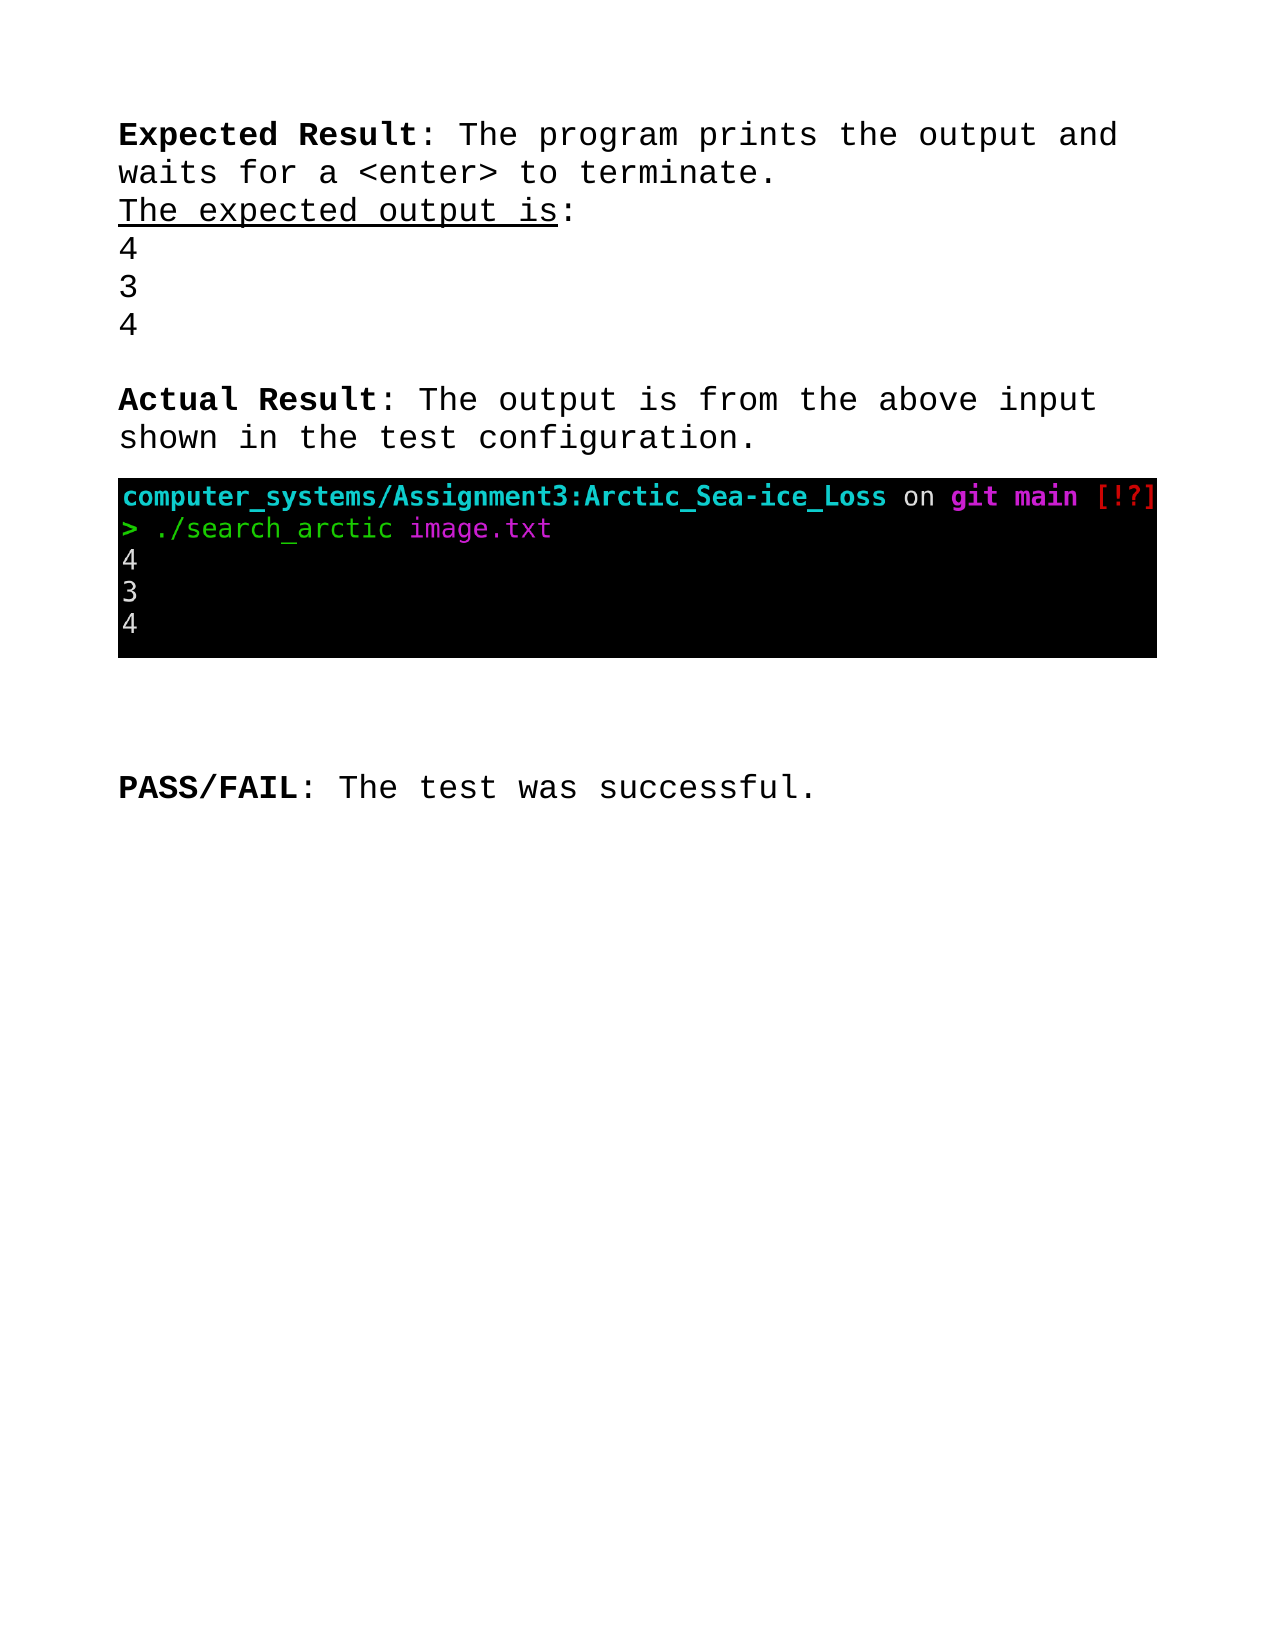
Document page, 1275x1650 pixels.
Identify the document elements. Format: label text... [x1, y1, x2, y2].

text 4 [118, 307, 1157, 345]
text Actual Result: The output is from the above input shown in the test configuration. [118, 383, 1157, 458]
text 3 [118, 269, 1157, 307]
text Expected Result: The program prints the output and waits for a <enter> to terminate. The expected output is: [118, 118, 1157, 232]
picture [118, 478, 1157, 658]
text 4 [118, 232, 1157, 269]
text PASS/FAIL: The test was successful. [118, 771, 1157, 809]
